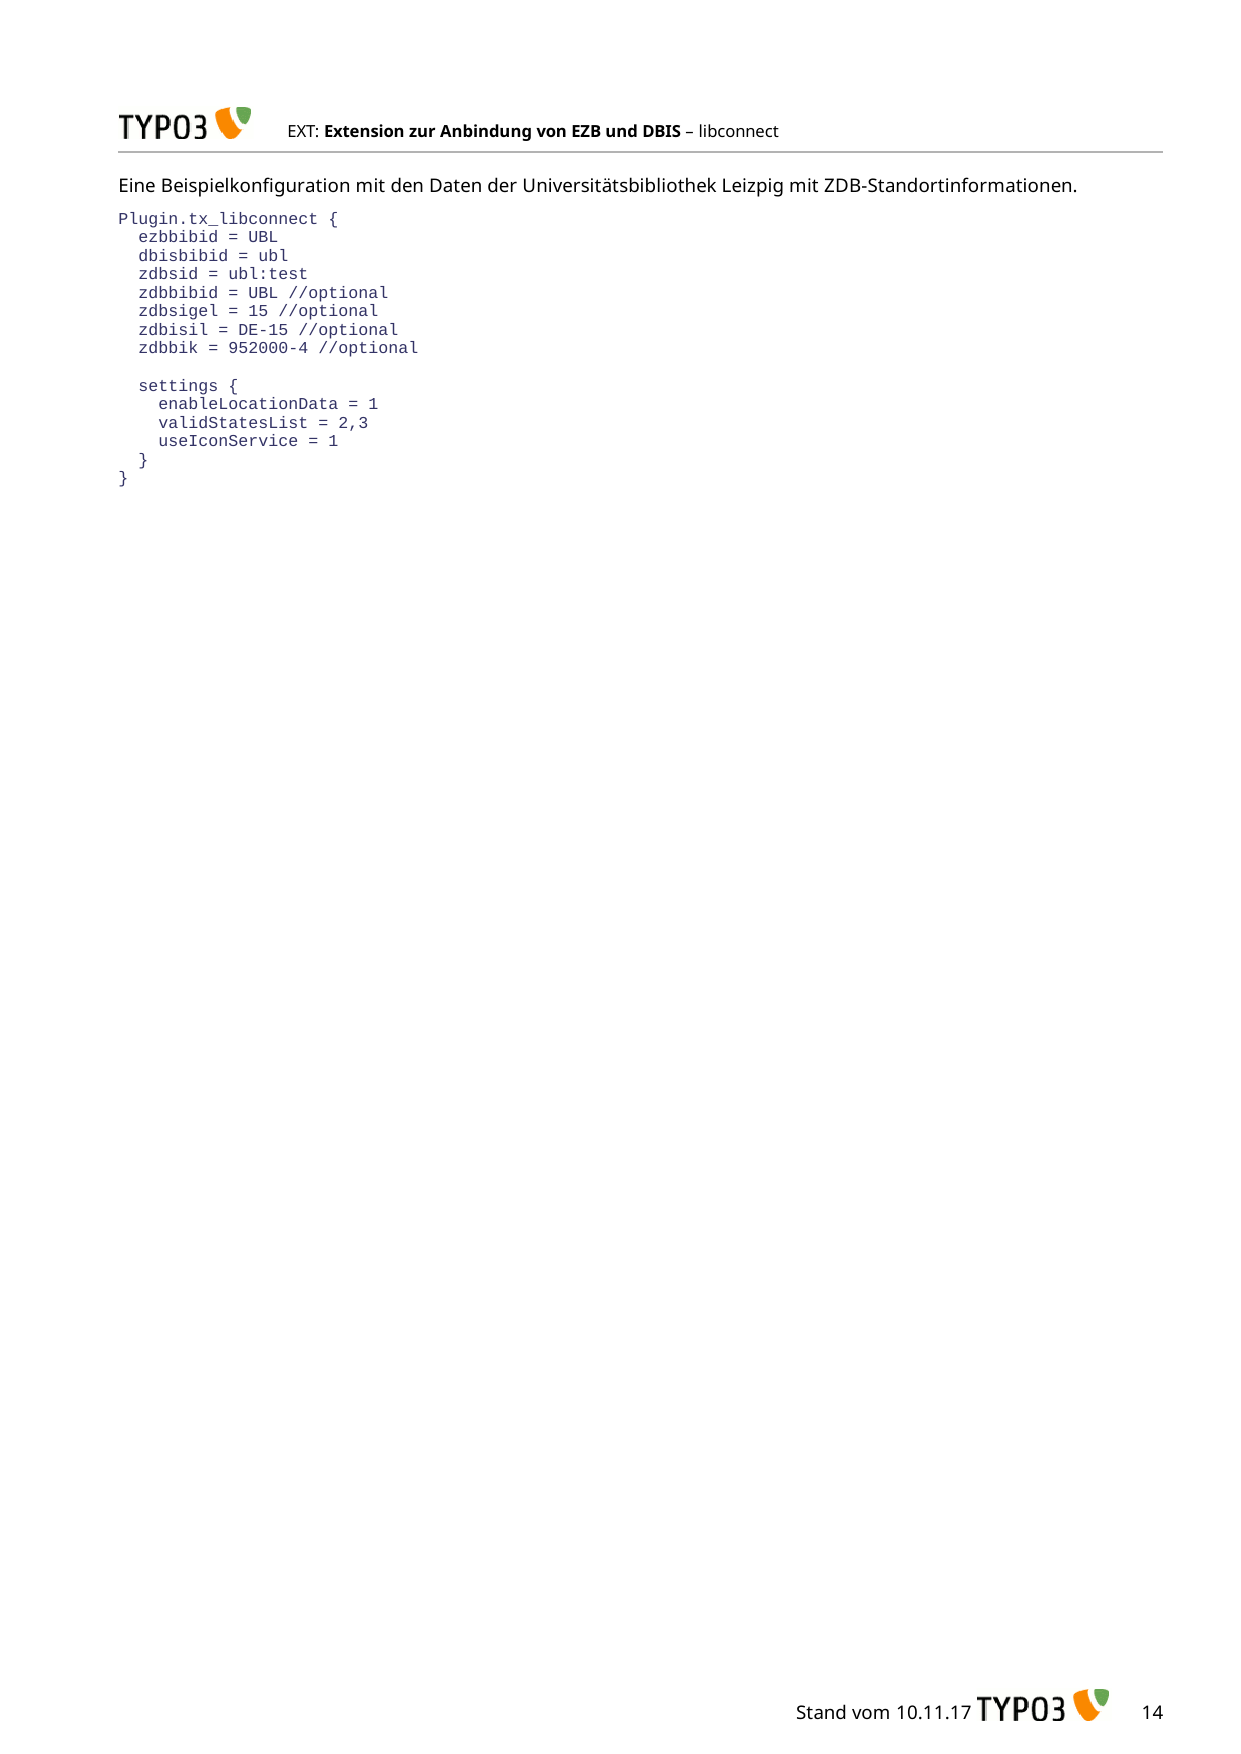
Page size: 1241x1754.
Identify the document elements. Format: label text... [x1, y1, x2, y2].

picture [976, 1688, 1112, 1721]
text enableLocationData = 1 [118, 396, 1163, 414]
text zdbbibid = UBL //optional [118, 285, 1163, 303]
text } [118, 470, 1163, 489]
text validStatesList = 2,3 [118, 414, 1163, 433]
text } [118, 452, 1163, 470]
text zdbbik = 952000-4 //optional [118, 340, 1163, 359]
picture [118, 106, 254, 139]
text useIconService = 1 [118, 433, 1163, 452]
text zdbsigel = 15 //optional [118, 303, 1163, 322]
text settings { [118, 377, 1163, 396]
subtitle Eine Beispielkonfiguration mit den Daten der Universitätsbibliothek Leizpig mit ZDB-Standortinformationen. [118, 172, 1163, 198]
text zdbisil = DE-15 //optional [118, 322, 1163, 340]
text zdbsid = ubl:test [118, 266, 1163, 285]
text Plugin.tx_libconnect { ezbbibid = UBL dbisbibid = ubl [118, 211, 1163, 266]
